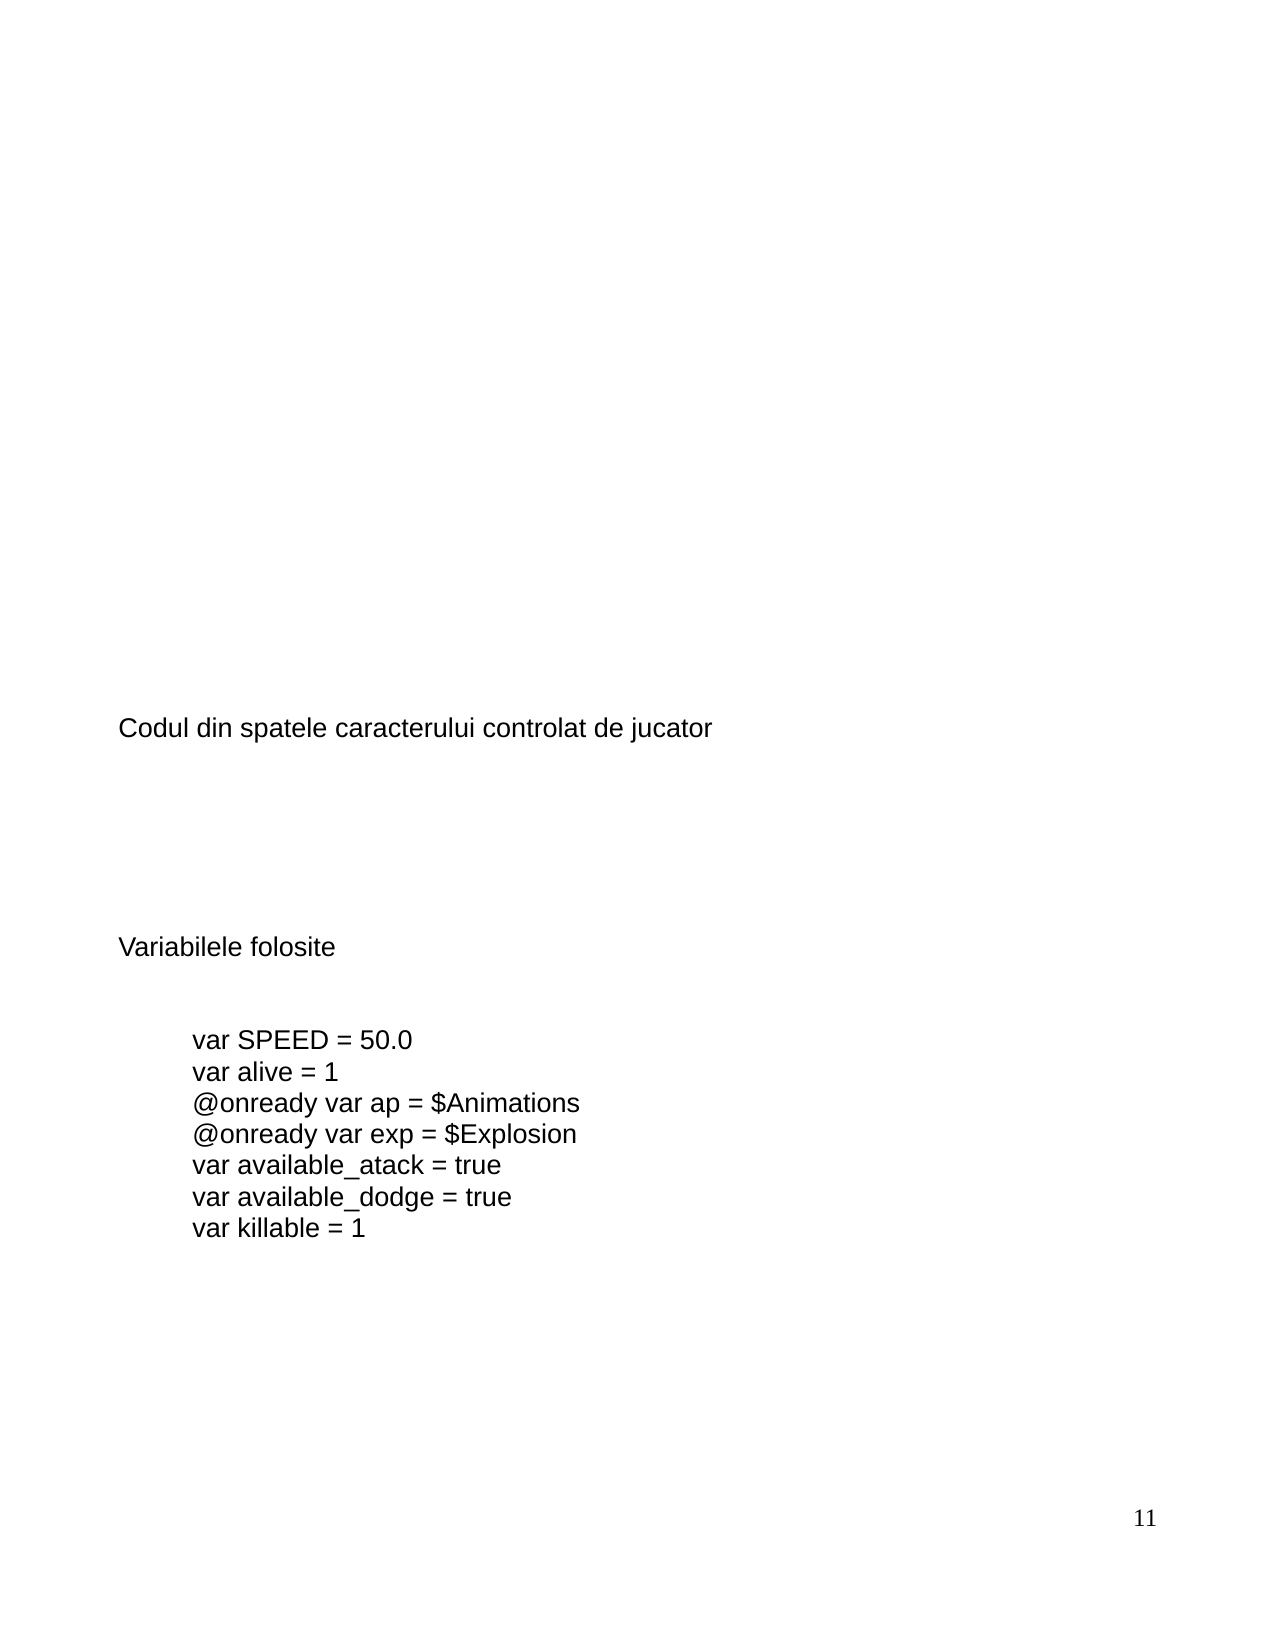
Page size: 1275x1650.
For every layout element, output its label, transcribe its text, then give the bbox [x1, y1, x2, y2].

text @onready var exp = $Explosion [118, 1118, 1157, 1149]
text var SPEED = 50.0 [118, 1024, 1157, 1056]
text var available_dodge = true [118, 1181, 1157, 1212]
text var available_atack = true [118, 1149, 1157, 1181]
text var alive = 1 [118, 1056, 1157, 1087]
text @onready var ap = $Animations [118, 1087, 1157, 1118]
text var killable = 1 [118, 1212, 1157, 1243]
text Variabilele folosite [118, 931, 1157, 962]
text Codul din spatele caracterului controlat de jucator [118, 712, 1157, 743]
